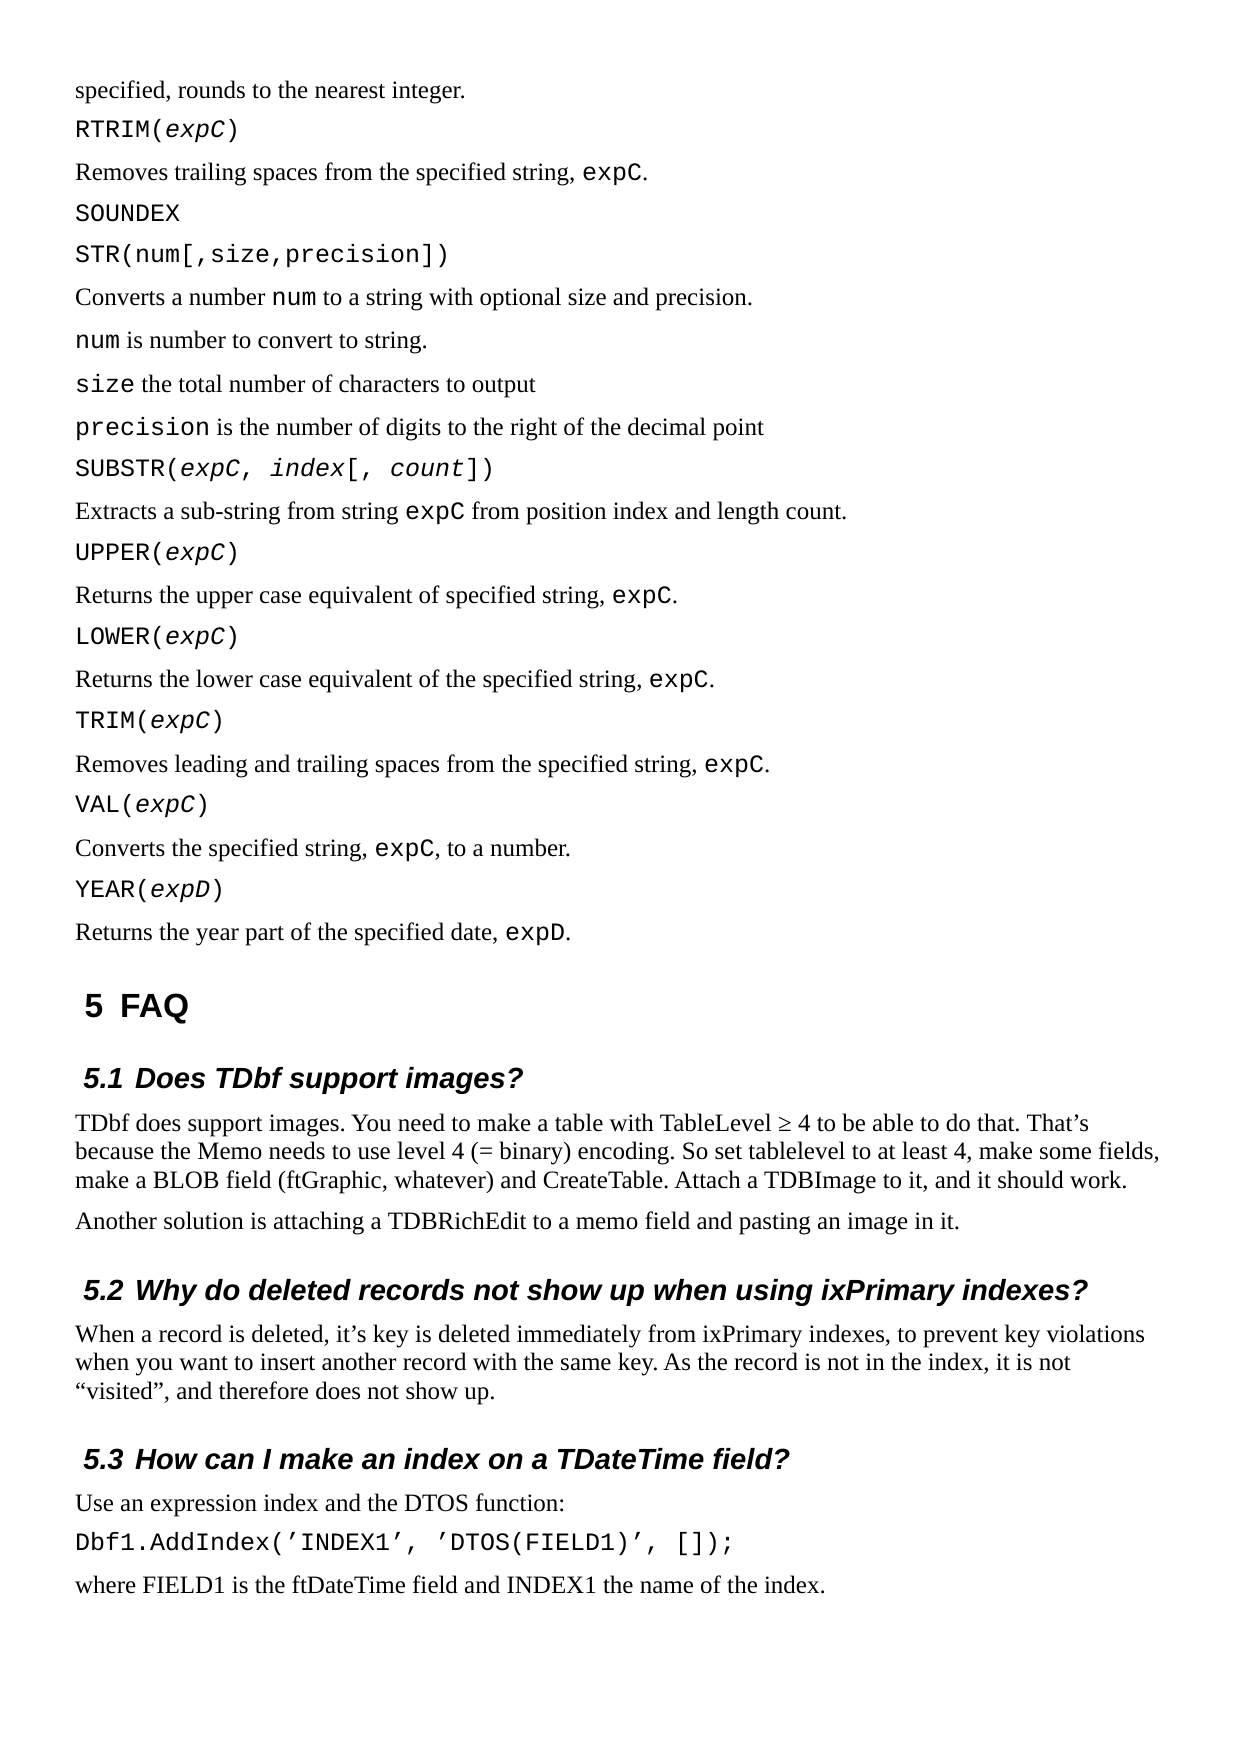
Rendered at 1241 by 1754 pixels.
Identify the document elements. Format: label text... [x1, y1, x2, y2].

text precision is the number of digits to the right of the decimal point [75, 412, 1165, 443]
text TDbf does support images. You need to make a table with TableLevel ≥ 4 to be able to do that. That’s because the Memo needs to use level 4 (= binary) encoding. So set tablelevel to at least 4, make some fields, make a BLOB field (ftGraphic, whatever) and CreateTable. Attach a TDBImage to it, and it should work. [75, 1108, 1165, 1194]
subtitle FAQ [75, 985, 1165, 1024]
text num is number to convert to string. [75, 325, 1165, 356]
text Converts the specified string, expC, to a number. [75, 833, 1165, 864]
text SOUNDEX [75, 200, 1165, 229]
text Use an expression index and the DTOS function: [75, 1488, 1165, 1517]
text TRIM(expC) [75, 708, 1165, 736]
text Returns the year part of the specified date, expD. [75, 917, 1165, 948]
text Removes trailing spaces from the specified string, expC. [75, 157, 1165, 188]
text RTRIM(expC) [75, 116, 1165, 144]
text SUBSTR(expC, index[, count]) [75, 455, 1165, 484]
subtitle Does TDbf support images? [75, 1062, 1165, 1095]
text STR(num[,size,precision]) [75, 241, 1165, 269]
text UPPER(expC) [75, 539, 1165, 568]
text Another solution is attaching a TDBRichEdit to a memo field and pasting an image in it. [75, 1206, 1165, 1235]
text Returns the upper case equivalent of specified string, expC. [75, 580, 1165, 611]
text size the total number of characters to output [75, 369, 1165, 399]
text When a record is deleted, it’s key is deleted immediately from ixPrimary indexes, to prevent key violations when you want to insert another record with the same key. As the record is not in the index, it is not “visited”, and therefore does not show up. [75, 1319, 1165, 1405]
text YEAR(expD) [75, 876, 1165, 904]
text Returns the lower case equivalent of the specified string, expC. [75, 664, 1165, 695]
text Converts a number num to a string with optional size and precision. [75, 282, 1165, 313]
text LOWER(expC) [75, 624, 1165, 652]
text Removes leading and trailing spaces from the specified string, expC. [75, 749, 1165, 779]
text VAL(expC) [75, 792, 1165, 820]
text Dbf1.AddIndex(’INDEX1’, ’DTOS(FIELD1)’, []); [75, 1530, 1165, 1558]
text where FIELD1 is the ftDateTime field and INDEX1 the name of the index. [75, 1571, 1165, 1599]
subtitle How can I make an index on a TDateTime field? [75, 1442, 1165, 1476]
subtitle Why do deleted records not show up when using ixPrimary indexes? [75, 1273, 1165, 1306]
text Extracts a sub-string from string expC from position index and length count. [75, 496, 1165, 527]
text specified, rounds to the nearest integer. [75, 75, 1165, 104]
